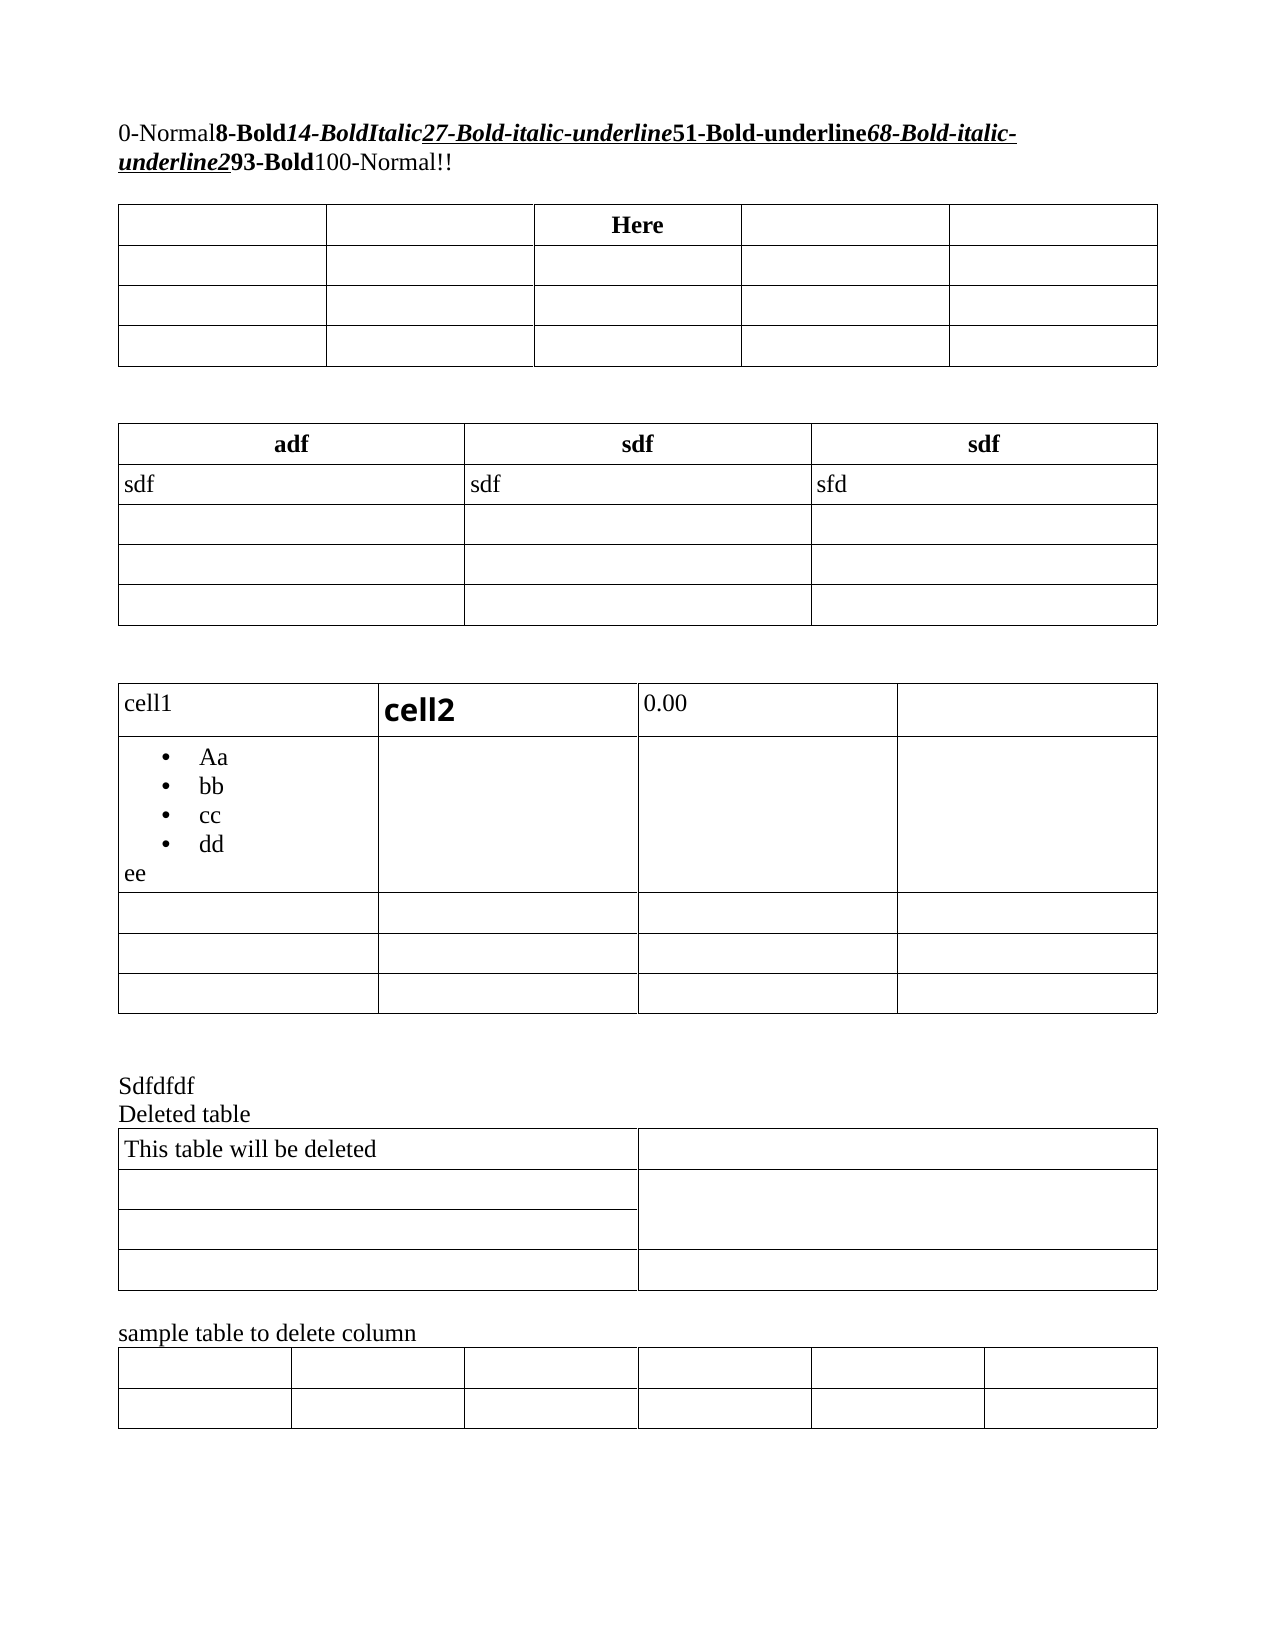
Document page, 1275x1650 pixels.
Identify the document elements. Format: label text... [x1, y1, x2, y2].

table_cell [119, 1389, 291, 1428]
table_header [950, 205, 1157, 245]
text Deleted table [118, 1099, 1157, 1128]
table_cell [465, 505, 811, 544]
table_cell [119, 505, 464, 544]
table_cell [898, 737, 1157, 892]
table_cell [119, 893, 378, 933]
table_cell [119, 934, 378, 973]
table_cell [742, 286, 949, 325]
table_cell [327, 326, 533, 366]
table_cell [465, 1389, 637, 1428]
table_cell [119, 585, 464, 625]
table_header [898, 684, 1157, 736]
table_cell [379, 737, 637, 892]
table_cell [119, 1210, 637, 1249]
table_cell [950, 246, 1157, 285]
table_cell [327, 286, 533, 325]
table_header [327, 205, 533, 245]
table_cell [639, 934, 897, 973]
table_header cell1 [119, 684, 378, 736]
table_header [639, 1129, 1157, 1169]
table_cell [812, 585, 1157, 625]
table_cell [119, 246, 326, 285]
table_cell [639, 974, 897, 1013]
table_cell sdf [119, 465, 464, 504]
table_header [985, 1348, 1157, 1388]
table_cell [639, 1389, 811, 1428]
table_cell [119, 1250, 637, 1290]
table_header Here [535, 205, 741, 245]
table_cell [119, 545, 464, 584]
table_header [292, 1348, 464, 1388]
table_cell [898, 893, 1157, 933]
table_cell [292, 1389, 464, 1428]
table_cell [119, 974, 378, 1013]
table_header 0,00 [639, 684, 897, 736]
table_cell [379, 893, 637, 933]
table_header [812, 1348, 984, 1388]
table_cell [119, 1170, 637, 1209]
table_header [639, 1348, 811, 1388]
table_cell [639, 1250, 1157, 1290]
table_cell [898, 974, 1157, 1013]
table_cell [119, 286, 326, 325]
table_cell [465, 545, 811, 584]
table_header [119, 205, 326, 245]
table_cell [119, 326, 326, 366]
table_cell sfd [812, 465, 1157, 504]
table_cell [639, 1170, 1157, 1249]
table_header adf [119, 424, 464, 464]
text Sdfdfdf [118, 1071, 1157, 1099]
table_cell [898, 934, 1157, 973]
table_cell sdf [465, 465, 811, 504]
table_cell [639, 893, 897, 933]
table_cell [812, 545, 1157, 584]
table_cell [639, 737, 897, 892]
table_cell [535, 326, 741, 366]
table_cell [950, 286, 1157, 325]
table_cell [742, 246, 949, 285]
table_header [742, 205, 949, 245]
table_cell [812, 505, 1157, 544]
table_cell [379, 934, 637, 973]
table_header This table will be deleted [119, 1129, 637, 1169]
table_cell Aa bb cc dd ee [119, 737, 378, 892]
table_header sdf [812, 424, 1157, 464]
table_cell [950, 326, 1157, 366]
table_cell [379, 974, 637, 1013]
table_header [465, 1348, 637, 1388]
text sample table to delete column [118, 1318, 1157, 1347]
table_header [119, 1348, 291, 1388]
table_header sdf [465, 424, 811, 464]
table_header cell2 [379, 684, 637, 736]
text 0-Normal8-Bold14-BoldItalic27-Bold-italic-underline51-Bold-underline68-Bold-italic-underline293-Bold100-Normal!! [118, 118, 1157, 176]
table_cell [535, 286, 741, 325]
table_cell [327, 246, 533, 285]
table_cell [465, 585, 811, 625]
table_cell [742, 326, 949, 366]
table_cell [535, 246, 741, 285]
table_cell [812, 1389, 984, 1428]
table_cell [985, 1389, 1157, 1428]
